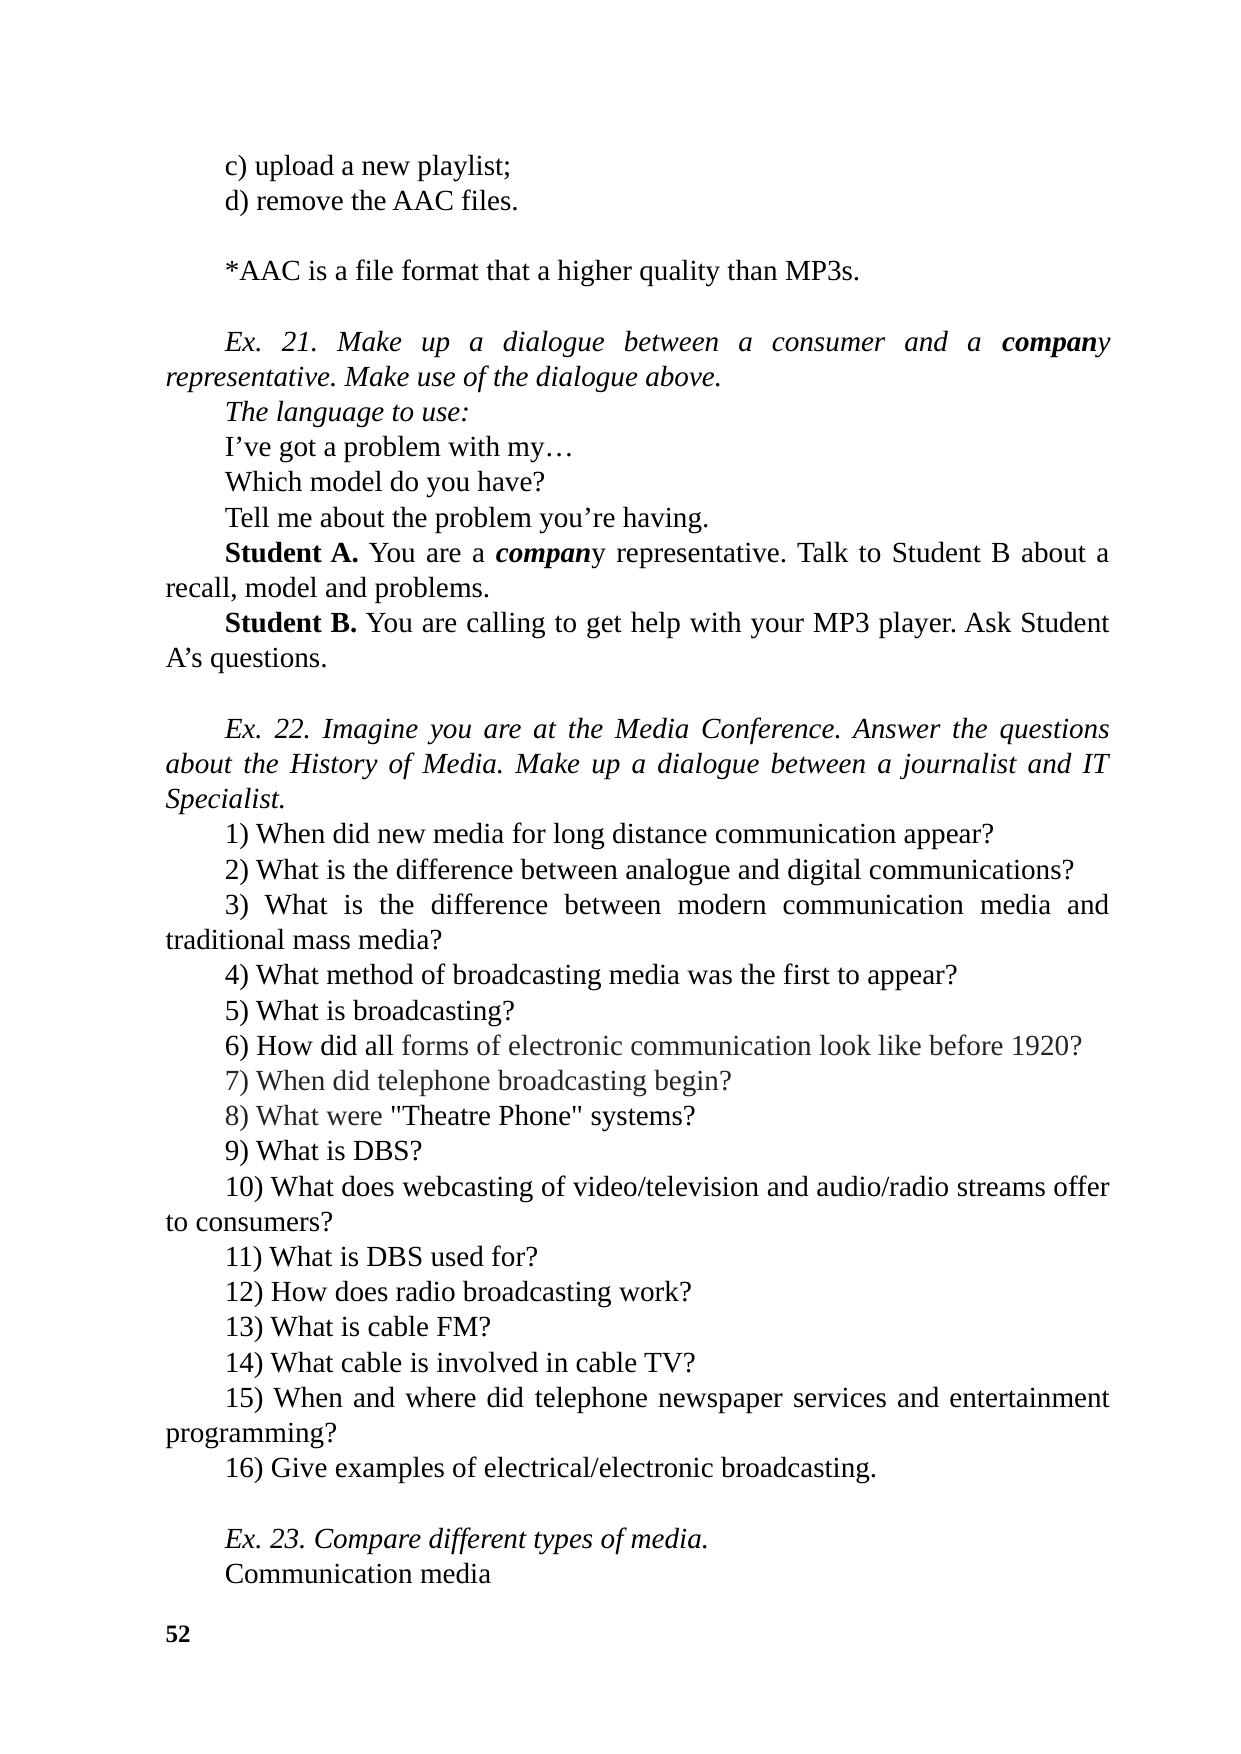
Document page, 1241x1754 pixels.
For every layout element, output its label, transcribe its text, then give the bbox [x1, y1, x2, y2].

text 4) What method of broadcasting media was the first to appear? [165, 957, 1110, 991]
text 8) What were "Theatre Phone" systems? [165, 1098, 1110, 1132]
text 2) What is the difference between analogue and digital communications? [165, 852, 1110, 885]
text Which model do you have? [165, 464, 1110, 498]
text 9) What is DBS? [165, 1133, 1110, 1167]
text 1) When did new media for long distance communication appear? [165, 817, 1110, 850]
text 13) What is cable FM? [165, 1309, 1110, 1343]
text c) upload a new playlist; [165, 148, 1110, 181]
text Ex. 22. Imagine you are at the Media Conference. Answer the questions about the History of Media. Make up a dialogue between a journalist and IT Specialist. [165, 711, 1110, 815]
text 16) Give examples of electrical/electronic broadcasting. [165, 1450, 1110, 1484]
text *AAC is a file format that a higher quality than MP3s. [165, 253, 1110, 287]
text 6) How did all forms of electronic communication look like before 1920? [165, 1028, 1110, 1061]
text 10) What does webcasting of video/television and audio/radio streams offer to consumers? [165, 1169, 1110, 1237]
text Ex. 23. Compare different types of media. [165, 1521, 1110, 1554]
text Communication media [165, 1556, 1110, 1589]
text Student B. You are calling to get help with your MP3 player. Ask Student A’s questions. [165, 605, 1110, 674]
text d) remove the AAC files. [165, 183, 1110, 216]
text 5) What is broadcasting? [165, 993, 1110, 1026]
text 12) How does radio broadcasting work? [165, 1274, 1110, 1308]
text Ex. 21. Make up a dialogue between a consumer and a company representative. Make use of the dialogue above. [165, 324, 1110, 392]
text 14) What cable is involved in cable TV? [165, 1345, 1110, 1378]
text The language to use: [165, 394, 1110, 428]
text 15) When and where did telephone newspaper services and entertainment programming? [165, 1380, 1110, 1449]
text I’ve got a problem with my… [165, 429, 1110, 463]
text 7) When did telephone broadcasting begin? [165, 1063, 1110, 1097]
text 11) What is DBS used for? [165, 1239, 1110, 1273]
text Tell me about the problem you’re having. [165, 500, 1110, 533]
text 3) What is the difference between modern communication media and traditional mass media? [165, 887, 1110, 956]
text Student A. You are a company representative. Talk to Student B about a recall, model and problems. [165, 535, 1110, 604]
